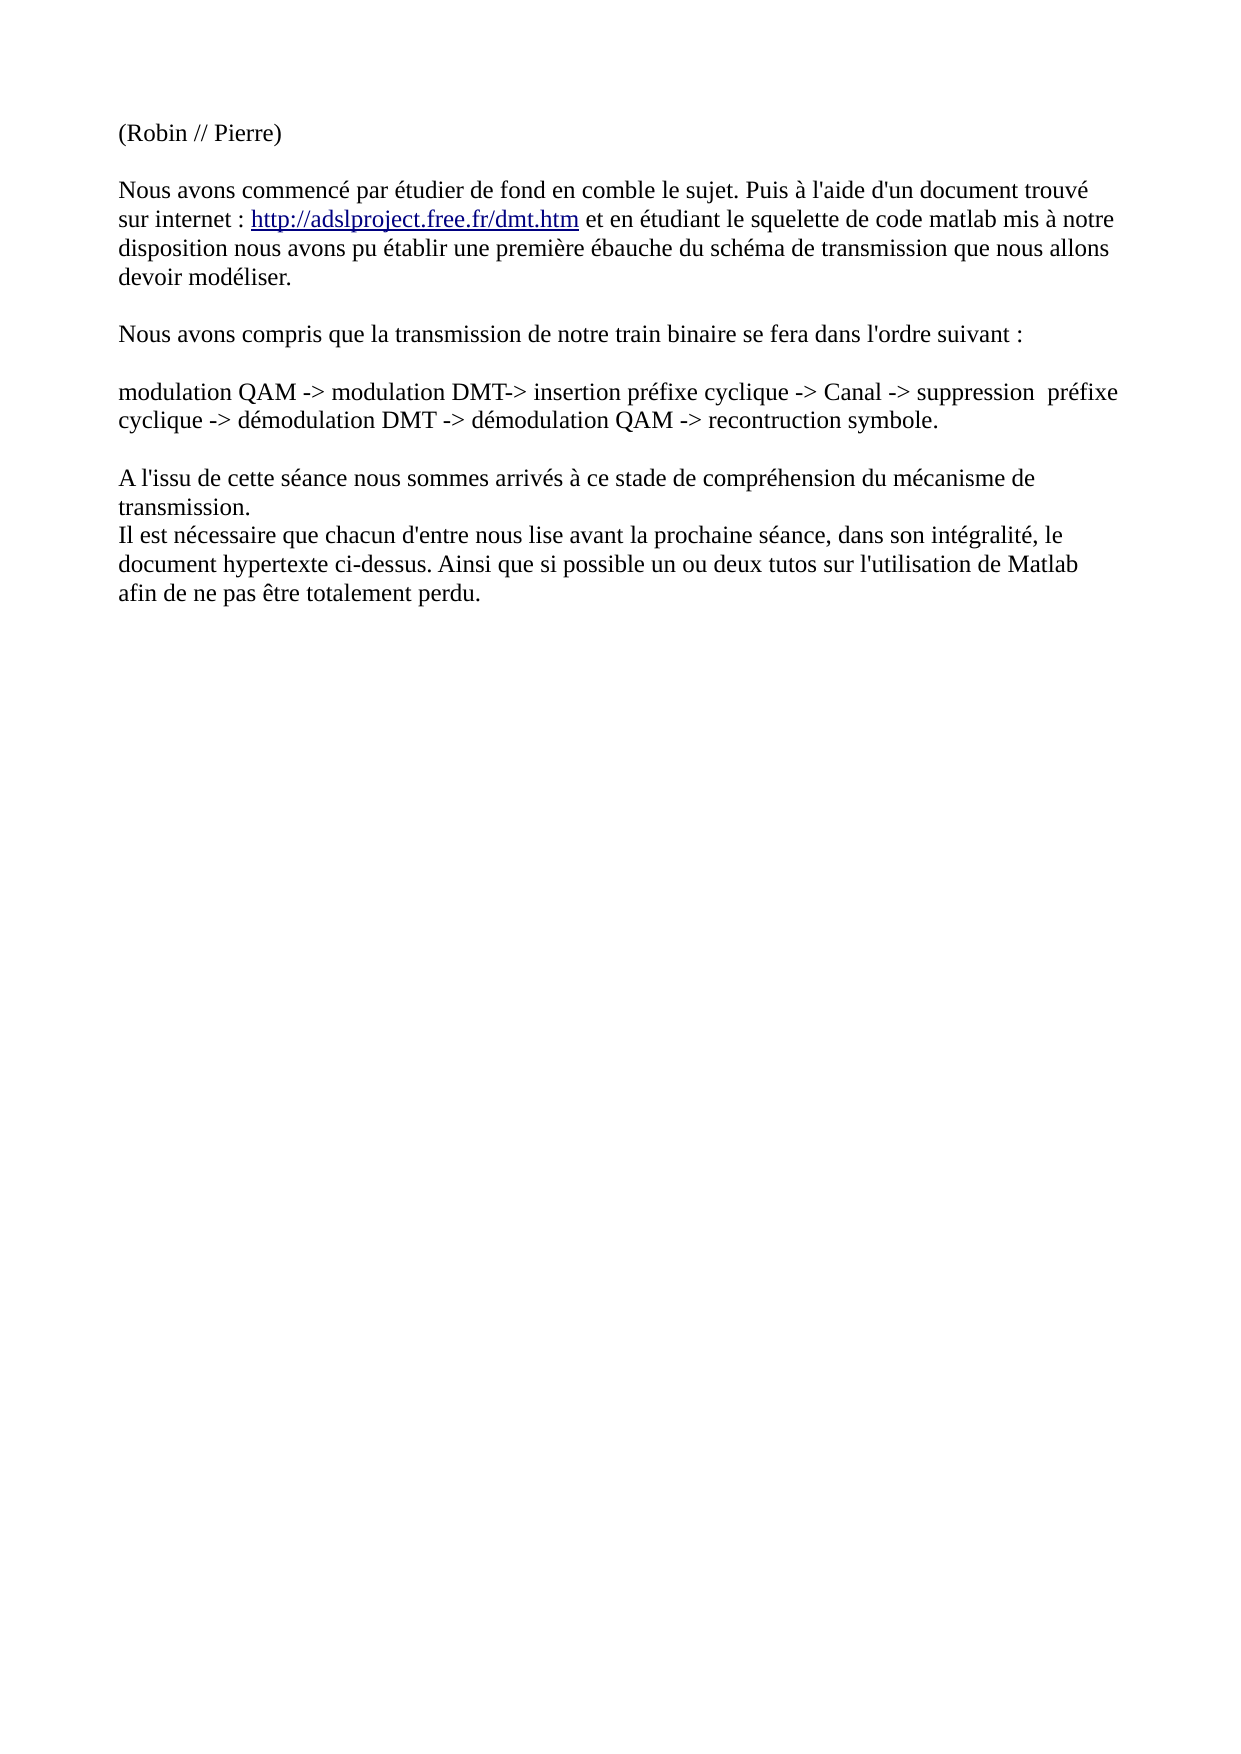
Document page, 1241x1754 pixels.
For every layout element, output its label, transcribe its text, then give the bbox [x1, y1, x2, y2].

text modulation QAM -> modulation DMT-> insertion préfixe cyclique -> Canal -> suppression préfixe cyclique -> démodulation DMT -> démodulation QAM -> recontruction symbole. A l'issu de cette séance nous sommes arrivés à ce stade de compréhension du mécanisme de transmission. Il est nécessaire que chacun d'entre nous lise avant la prochaine séance, dans son intégralité, le document hypertexte ci-dessus. Ainsi que si possible un ou deux tutos sur l'utilisation de Matlab afin de ne pas être totalement perdu. [118, 377, 1122, 607]
text (Robin // Pierre) [118, 118, 1122, 176]
text Nous avons commencé par étudier de fond en comble le sujet. Puis à l'aide d'un document trouvé sur internet : http://adslproject.free.fr/dmt.htm et en étudiant le squelette de code matlab mis à notre disposition nous avons pu établir une première ébauche du schéma de transmission que nous allons devoir modéliser. Nous avons compris que la transmission de notre train binaire se fera dans l'ordre suivant : [118, 176, 1122, 348]
